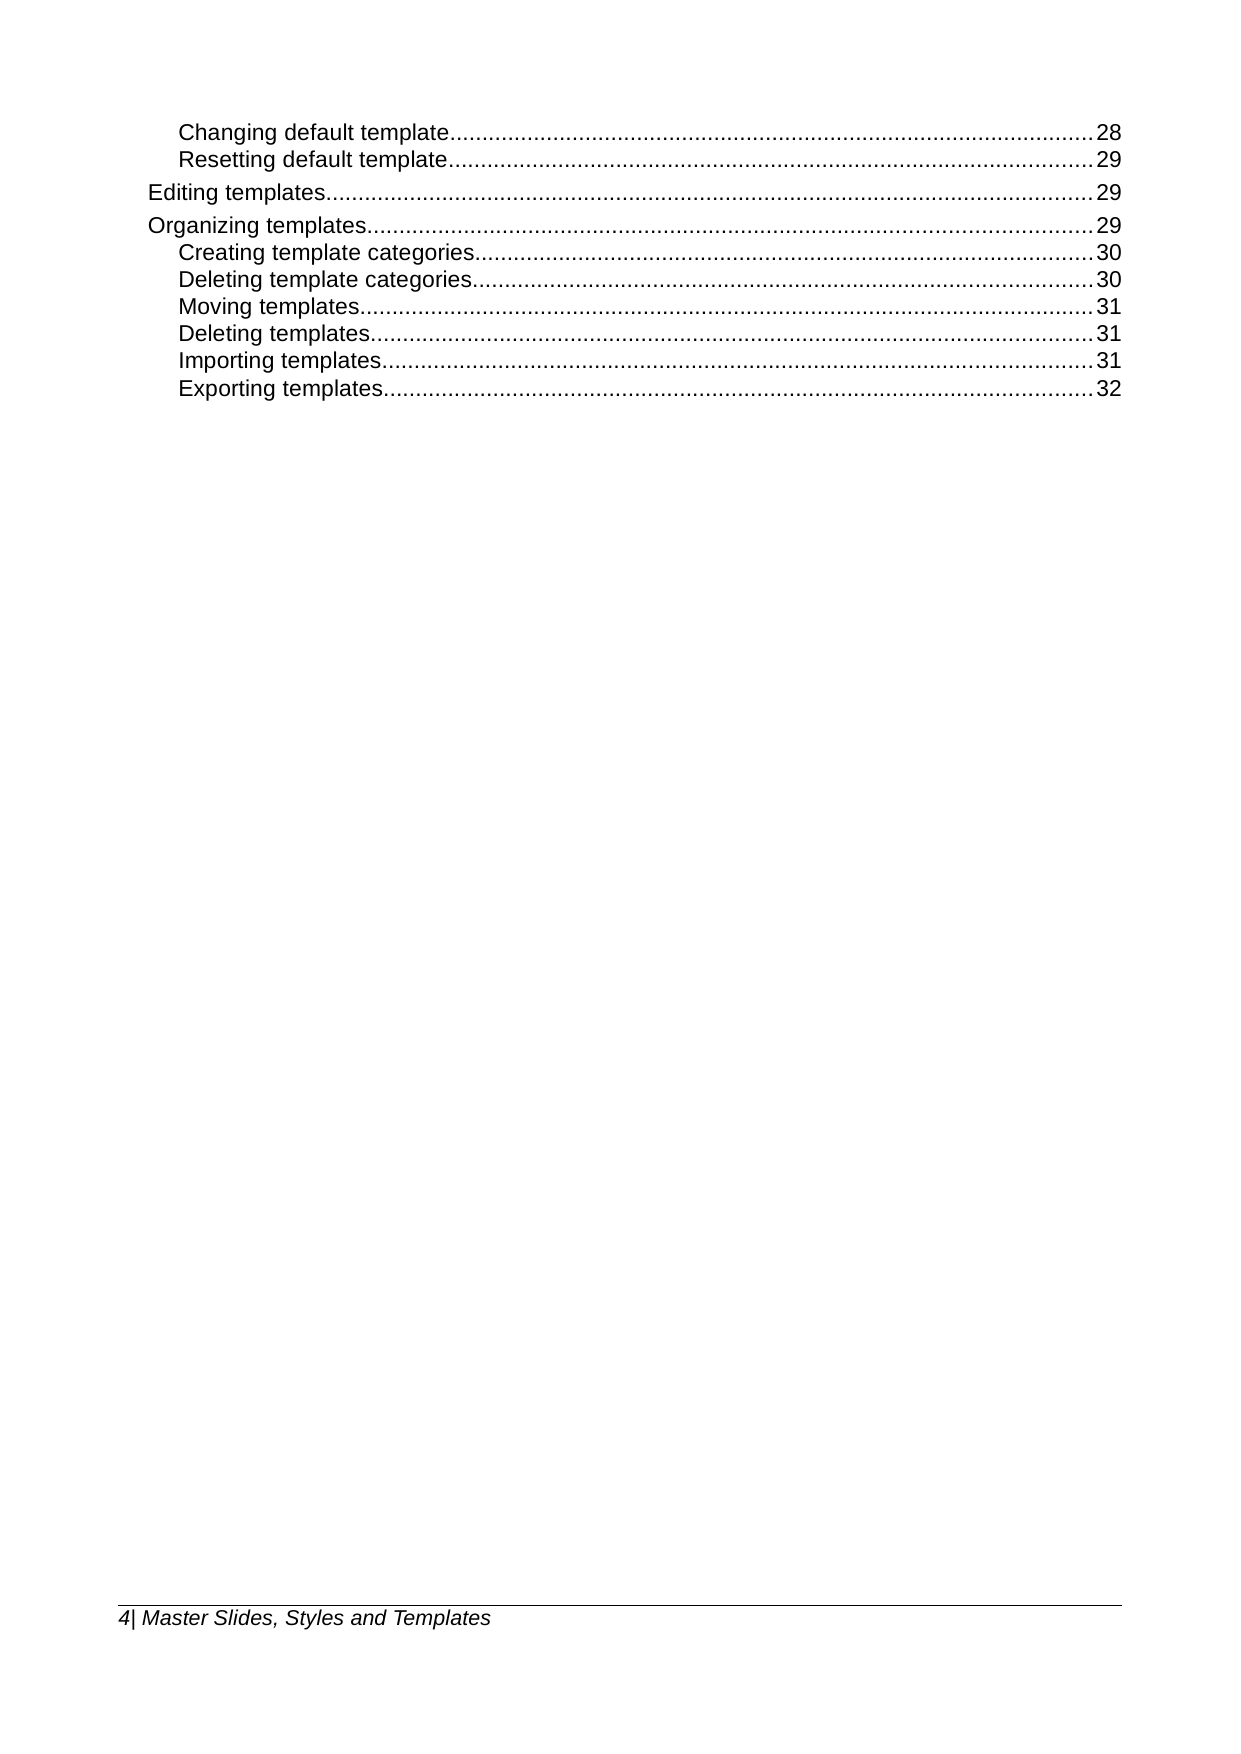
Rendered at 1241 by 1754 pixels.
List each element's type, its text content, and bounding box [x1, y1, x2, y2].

text Moving templates 31 [178, 293, 1122, 320]
text Exporting templates 32 [178, 374, 1122, 401]
text Deleting template categories 30 [178, 266, 1122, 293]
text Organizing templates 29 [148, 211, 1122, 238]
text Resetting default template 29 [178, 145, 1122, 172]
text Creating template categories 30 [178, 238, 1122, 266]
text Editing templates 29 [148, 178, 1122, 205]
text Deleting templates 31 [178, 320, 1122, 347]
text Changing default template 28 [178, 118, 1122, 145]
text Importing templates 31 [178, 347, 1122, 374]
